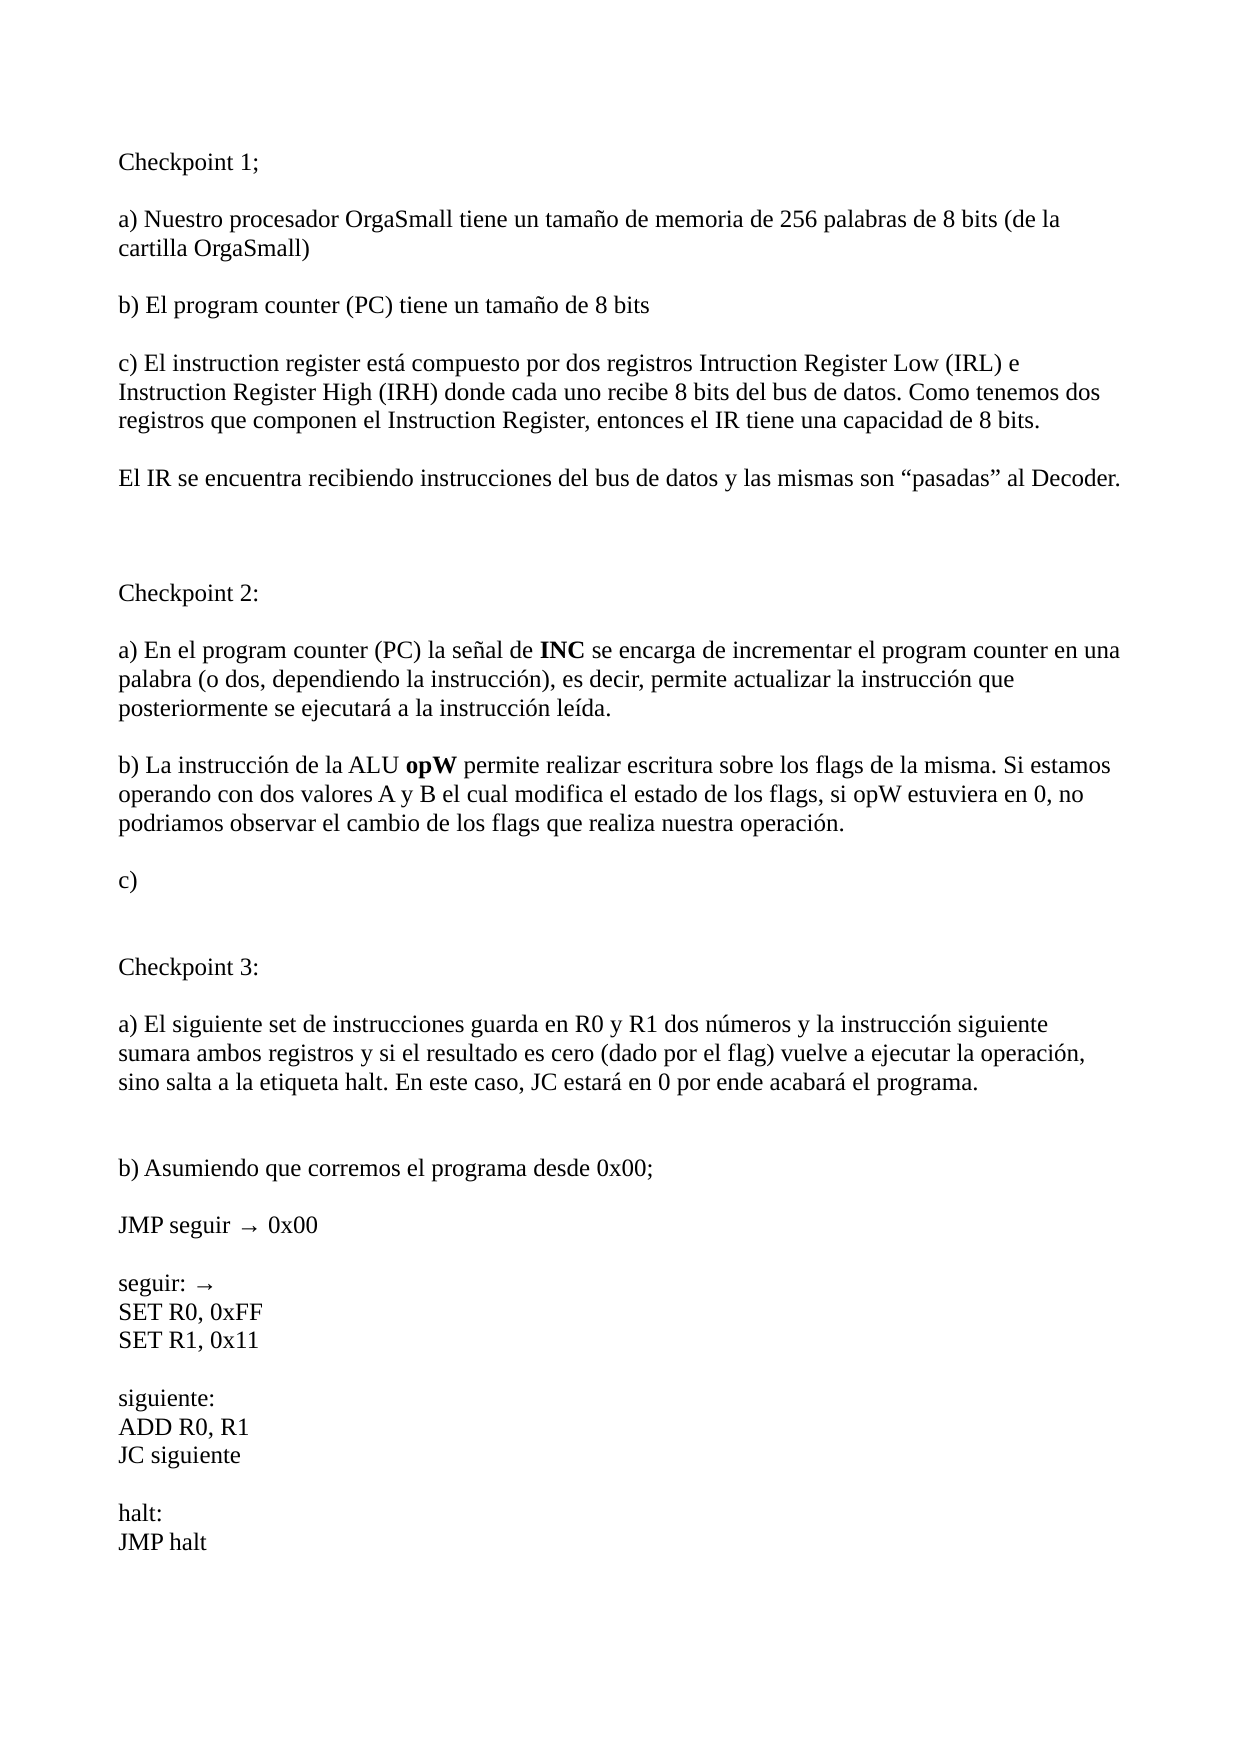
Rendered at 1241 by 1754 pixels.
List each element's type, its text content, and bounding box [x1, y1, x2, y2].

text b) La instrucción de la ALU opW permite realizar escritura sobre los flags de la misma. Si estamos operando con dos valores A y B el cual modifica el estado de los flags, si opW estuviera en 0, no podriamos observar el cambio de los flags que realiza nuestra operación. [118, 751, 1122, 837]
text b) Asumiendo que corremos el programa desde 0x00; [118, 1153, 1122, 1182]
text seguir: → [118, 1268, 1122, 1297]
text Checkpoint 2: [118, 578, 1122, 607]
text c) El instruction register está compuesto por dos registros Intruction Register Low (IRL) e Instruction Register High (IRH) donde cada uno recibe 8 bits del bus de datos. Como tenemos dos registros que componen el Instruction Register, entonces el IR tiene una capacidad de 8 bits. [118, 348, 1122, 434]
text halt: [118, 1498, 1122, 1527]
text Checkpoint 1; [118, 147, 1122, 176]
text El IR se encuentra recibiendo instrucciones del bus de datos y las mismas son “pasadas” al Decoder. [118, 463, 1122, 492]
text c) [118, 866, 1122, 894]
text ADD R0, R1 [118, 1412, 1122, 1441]
text SET R1, 0x11 [118, 1326, 1122, 1354]
text a) En el program counter (PC) la señal de INC se encarga de incrementar el program counter en una palabra (o dos, dependiendo la instrucción), es decir, permite actualizar la instrucción que posteriormente se ejecutará a la instrucción leída. [118, 636, 1122, 722]
text b) El program counter (PC) tiene un tamaño de 8 bits [118, 291, 1122, 319]
text siguiente: [118, 1383, 1122, 1412]
text JMP halt [118, 1527, 1122, 1556]
text a) Nuestro procesador OrgaSmall tiene un tamaño de memoria de 256 palabras de 8 bits (de la cartilla OrgaSmall) [118, 204, 1122, 262]
text Checkpoint 3: [118, 952, 1122, 981]
text SET R0, 0xFF [118, 1297, 1122, 1326]
text JC siguiente [118, 1441, 1122, 1469]
text JMP seguir → 0x00 [118, 1211, 1122, 1239]
text a) El siguiente set de instrucciones guarda en R0 y R1 dos números y la instrucción siguiente sumara ambos registros y si el resultado es cero (dado por el flag) vuelve a ejecutar la operación, sino salta a la etiqueta halt. En este caso, JC estará en 0 por ende acabará el programa. [118, 1009, 1122, 1096]
